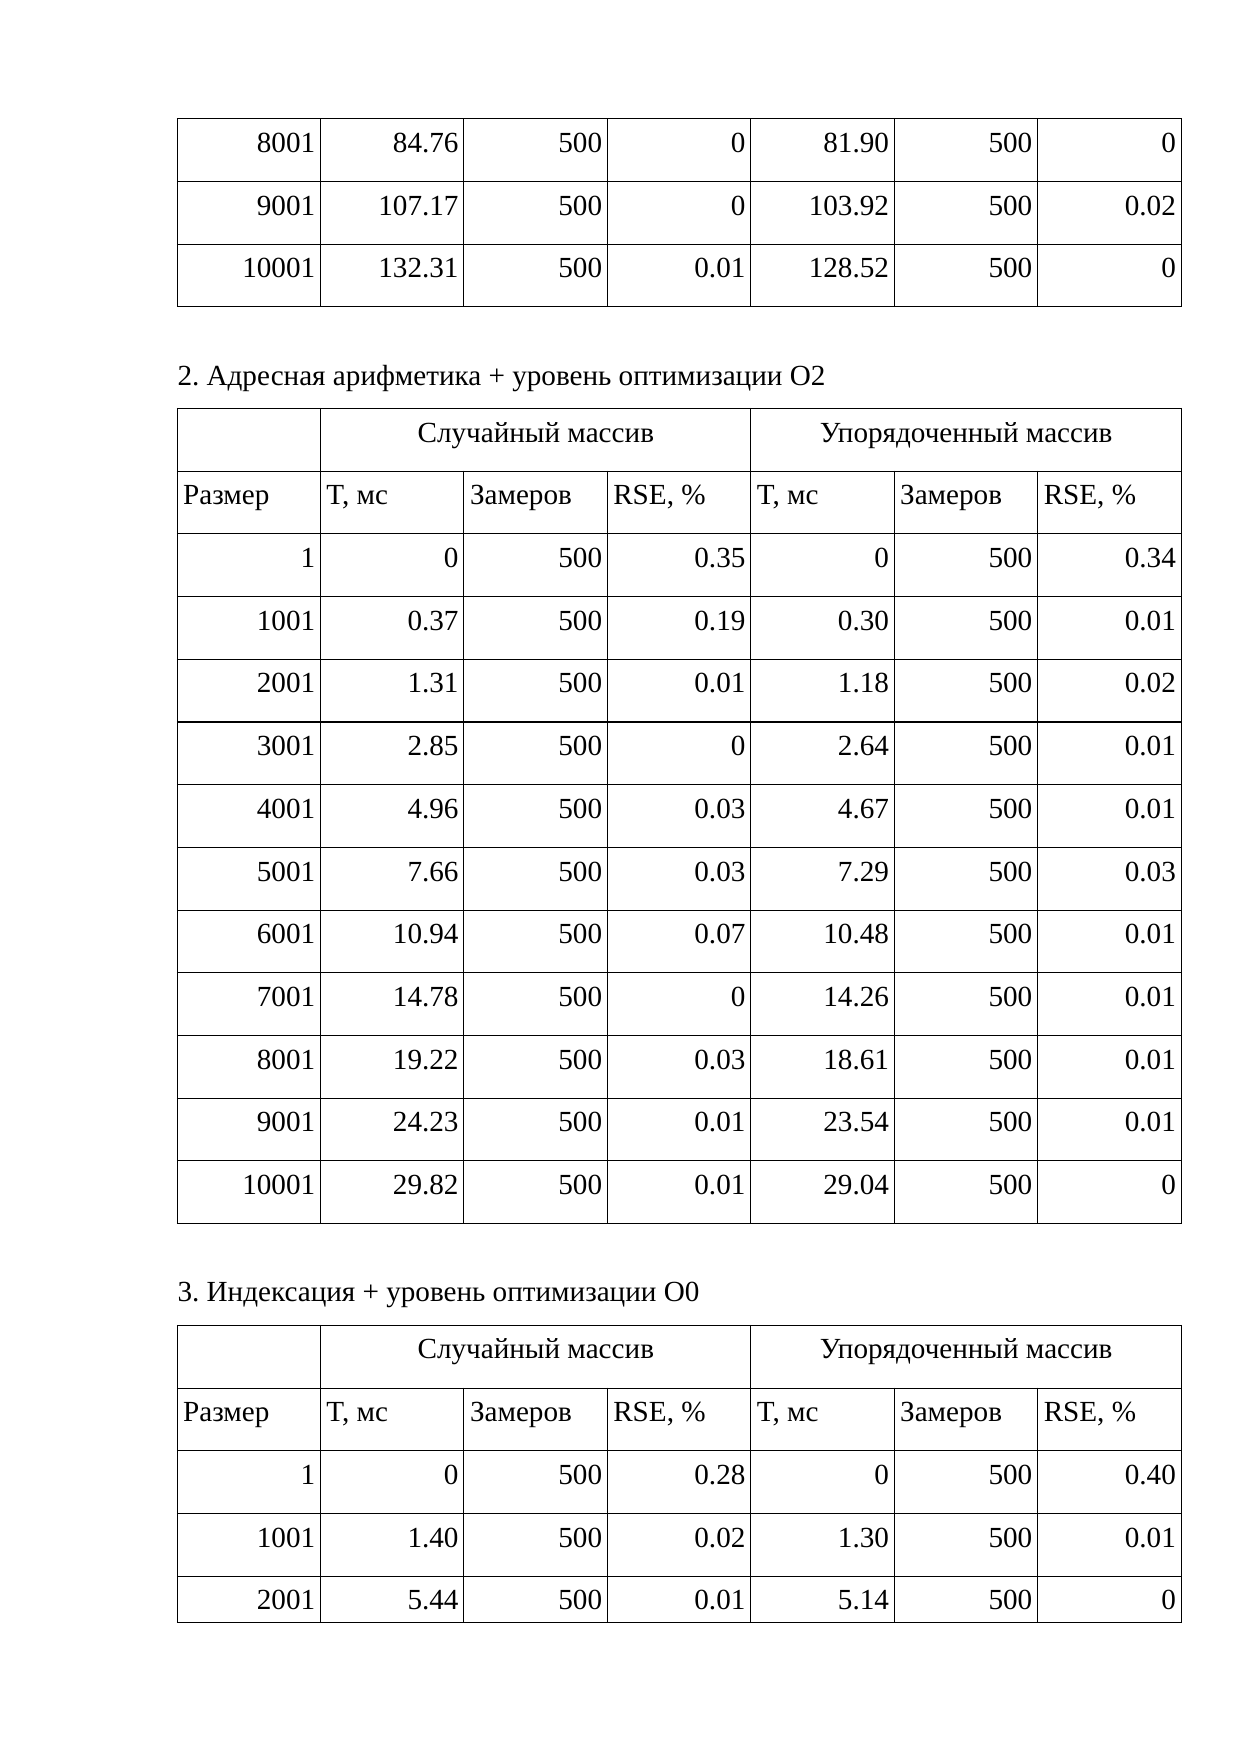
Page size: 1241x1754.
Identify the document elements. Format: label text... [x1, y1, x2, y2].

table_cell 500 [464, 848, 607, 909]
table_cell 2.64 [751, 723, 894, 784]
text 3. Индексация + уровень оптимизации О0 [177, 1274, 1181, 1308]
table_cell 0.01 [608, 245, 750, 306]
table_cell 0.37 [321, 597, 463, 659]
table_cell 29.82 [321, 1161, 463, 1223]
table_cell 500 [895, 973, 1037, 1035]
table_cell 1.30 [751, 1514, 894, 1576]
table_cell 500 [895, 1451, 1037, 1513]
table_cell 5.14 [751, 1577, 894, 1622]
table_cell 500 [464, 911, 607, 972]
table_cell 0.02 [1038, 660, 1181, 721]
table_cell T, мс [321, 1389, 463, 1450]
table_cell 500 [895, 1036, 1037, 1098]
table_cell 23.54 [751, 1099, 894, 1160]
table_cell 7001 [178, 973, 320, 1035]
table_cell Замеров [895, 1389, 1037, 1450]
table_cell 29.04 [751, 1161, 894, 1223]
table_cell 500 [895, 1514, 1037, 1576]
table_cell 84.76 [321, 119, 463, 181]
table_cell 500 [464, 723, 607, 784]
table_cell Замеров [895, 472, 1037, 533]
table_cell 0.03 [1038, 848, 1181, 909]
table_cell RSE, % [608, 1389, 750, 1450]
table_cell T, мс [321, 472, 463, 533]
table_cell 132.31 [321, 245, 463, 306]
table_cell 0.03 [608, 785, 750, 847]
table_cell 500 [464, 1451, 607, 1513]
table_cell 4001 [178, 785, 320, 847]
table_cell 500 [464, 245, 607, 306]
table_cell 500 [464, 182, 607, 243]
table_cell 500 [895, 245, 1037, 306]
table_cell 7.66 [321, 848, 463, 909]
table_cell 0.01 [1038, 785, 1181, 847]
table_cell 4.96 [321, 785, 463, 847]
table_cell 0.01 [1038, 1099, 1181, 1160]
table_cell 6001 [178, 911, 320, 972]
table_cell 0.28 [608, 1451, 750, 1513]
table_header [178, 409, 320, 471]
table_cell 1.31 [321, 660, 463, 721]
table_cell T, мс [751, 1389, 894, 1450]
table_cell 0.34 [1038, 534, 1181, 596]
table_cell 500 [464, 973, 607, 1035]
table_cell 0 [608, 723, 750, 784]
table_cell 500 [895, 182, 1037, 243]
table_cell 10.48 [751, 911, 894, 972]
table_cell 128.52 [751, 245, 894, 306]
table_cell 500 [895, 848, 1037, 909]
table_cell 500 [464, 1161, 607, 1223]
table_cell 5001 [178, 848, 320, 909]
table_cell 0.03 [608, 848, 750, 909]
table_header Случайный массив [321, 1326, 750, 1387]
table_header Случайный массив [321, 409, 750, 471]
table_cell 0.01 [1038, 973, 1181, 1035]
table_cell 500 [464, 660, 607, 721]
table_cell 0 [751, 1451, 894, 1513]
table_cell 0.01 [608, 1099, 750, 1160]
table_cell 1001 [178, 597, 320, 659]
table_cell 500 [895, 1099, 1037, 1160]
table_cell 500 [464, 1577, 607, 1622]
table_cell 0 [321, 534, 463, 596]
table_cell 0 [1038, 119, 1181, 181]
table_cell 500 [464, 534, 607, 596]
table_cell 0.01 [1038, 1514, 1181, 1576]
table_cell RSE, % [608, 472, 750, 533]
table_cell 0 [608, 182, 750, 243]
table_cell 0.19 [608, 597, 750, 659]
table_cell 500 [464, 1036, 607, 1098]
table_cell Размер [178, 472, 320, 533]
table_cell 0 [751, 534, 894, 596]
table_header Упорядоченный массив [751, 1326, 1181, 1387]
table_cell 9001 [178, 1099, 320, 1160]
table_cell 8001 [178, 119, 320, 181]
table_cell 1.40 [321, 1514, 463, 1576]
table_cell 10.94 [321, 911, 463, 972]
table_cell T, мс [751, 472, 894, 533]
table_cell 500 [895, 723, 1037, 784]
table_cell 1 [178, 534, 320, 596]
table_cell 0.35 [608, 534, 750, 596]
table_cell 0.01 [608, 1577, 750, 1622]
table_cell 500 [895, 1161, 1037, 1223]
table_cell Замеров [464, 1389, 607, 1450]
table_cell 3001 [178, 723, 320, 784]
table_cell 19.22 [321, 1036, 463, 1098]
table_cell 0 [321, 1451, 463, 1513]
table_cell 0.02 [1038, 182, 1181, 243]
text 2. Адресная арифметика + уровень оптимизации О2 [177, 358, 1181, 391]
table_cell 7.29 [751, 848, 894, 909]
table_cell 500 [895, 534, 1037, 596]
table_cell 1.18 [751, 660, 894, 721]
table_cell 500 [895, 1577, 1037, 1622]
table_cell 103.92 [751, 182, 894, 243]
table_cell 14.78 [321, 973, 463, 1035]
table_cell 0 [608, 119, 750, 181]
table_cell Замеров [464, 472, 607, 533]
table_cell 0.40 [1038, 1451, 1181, 1513]
table_cell 500 [464, 119, 607, 181]
table_cell 0.01 [1038, 723, 1181, 784]
table_cell 0 [1038, 1577, 1181, 1622]
table_cell 0.03 [608, 1036, 750, 1098]
table_cell 2001 [178, 1577, 320, 1622]
table_cell 81.90 [751, 119, 894, 181]
table_cell 500 [895, 597, 1037, 659]
table_header Упорядоченный массив [751, 409, 1181, 471]
table_cell 2.85 [321, 723, 463, 784]
table_cell 500 [895, 660, 1037, 721]
table_cell 500 [895, 785, 1037, 847]
table_cell 9001 [178, 182, 320, 243]
table_cell 0 [1038, 1161, 1181, 1223]
table_cell 10001 [178, 1161, 320, 1223]
table_cell 14.26 [751, 973, 894, 1035]
table_cell 0.01 [1038, 911, 1181, 972]
table_cell 500 [895, 119, 1037, 181]
table_cell 0.01 [608, 1161, 750, 1223]
table_cell 4.67 [751, 785, 894, 847]
table_cell 0.01 [1038, 597, 1181, 659]
table_cell 0 [608, 973, 750, 1035]
table_cell 2001 [178, 660, 320, 721]
table_cell Размер [178, 1389, 320, 1450]
table_cell 500 [464, 597, 607, 659]
table_cell 500 [464, 785, 607, 847]
table_cell 1001 [178, 1514, 320, 1576]
table_cell 8001 [178, 1036, 320, 1098]
table_cell 500 [895, 911, 1037, 972]
table_cell 0.01 [1038, 1036, 1181, 1098]
table_header [178, 1326, 320, 1387]
table_cell RSE, % [1038, 472, 1181, 533]
table_cell 500 [464, 1099, 607, 1160]
table_cell 500 [464, 1514, 607, 1576]
table_cell 5.44 [321, 1577, 463, 1622]
table_cell 1 [178, 1451, 320, 1513]
table_cell 24.23 [321, 1099, 463, 1160]
table_cell 0.07 [608, 911, 750, 972]
table_cell 107.17 [321, 182, 463, 243]
table_cell 0.30 [751, 597, 894, 659]
table_cell 0.01 [608, 660, 750, 721]
table_cell 0 [1038, 245, 1181, 306]
table_cell 18.61 [751, 1036, 894, 1098]
table_cell RSE, % [1038, 1389, 1181, 1450]
table_cell 10001 [178, 245, 320, 306]
table_cell 0.02 [608, 1514, 750, 1576]
